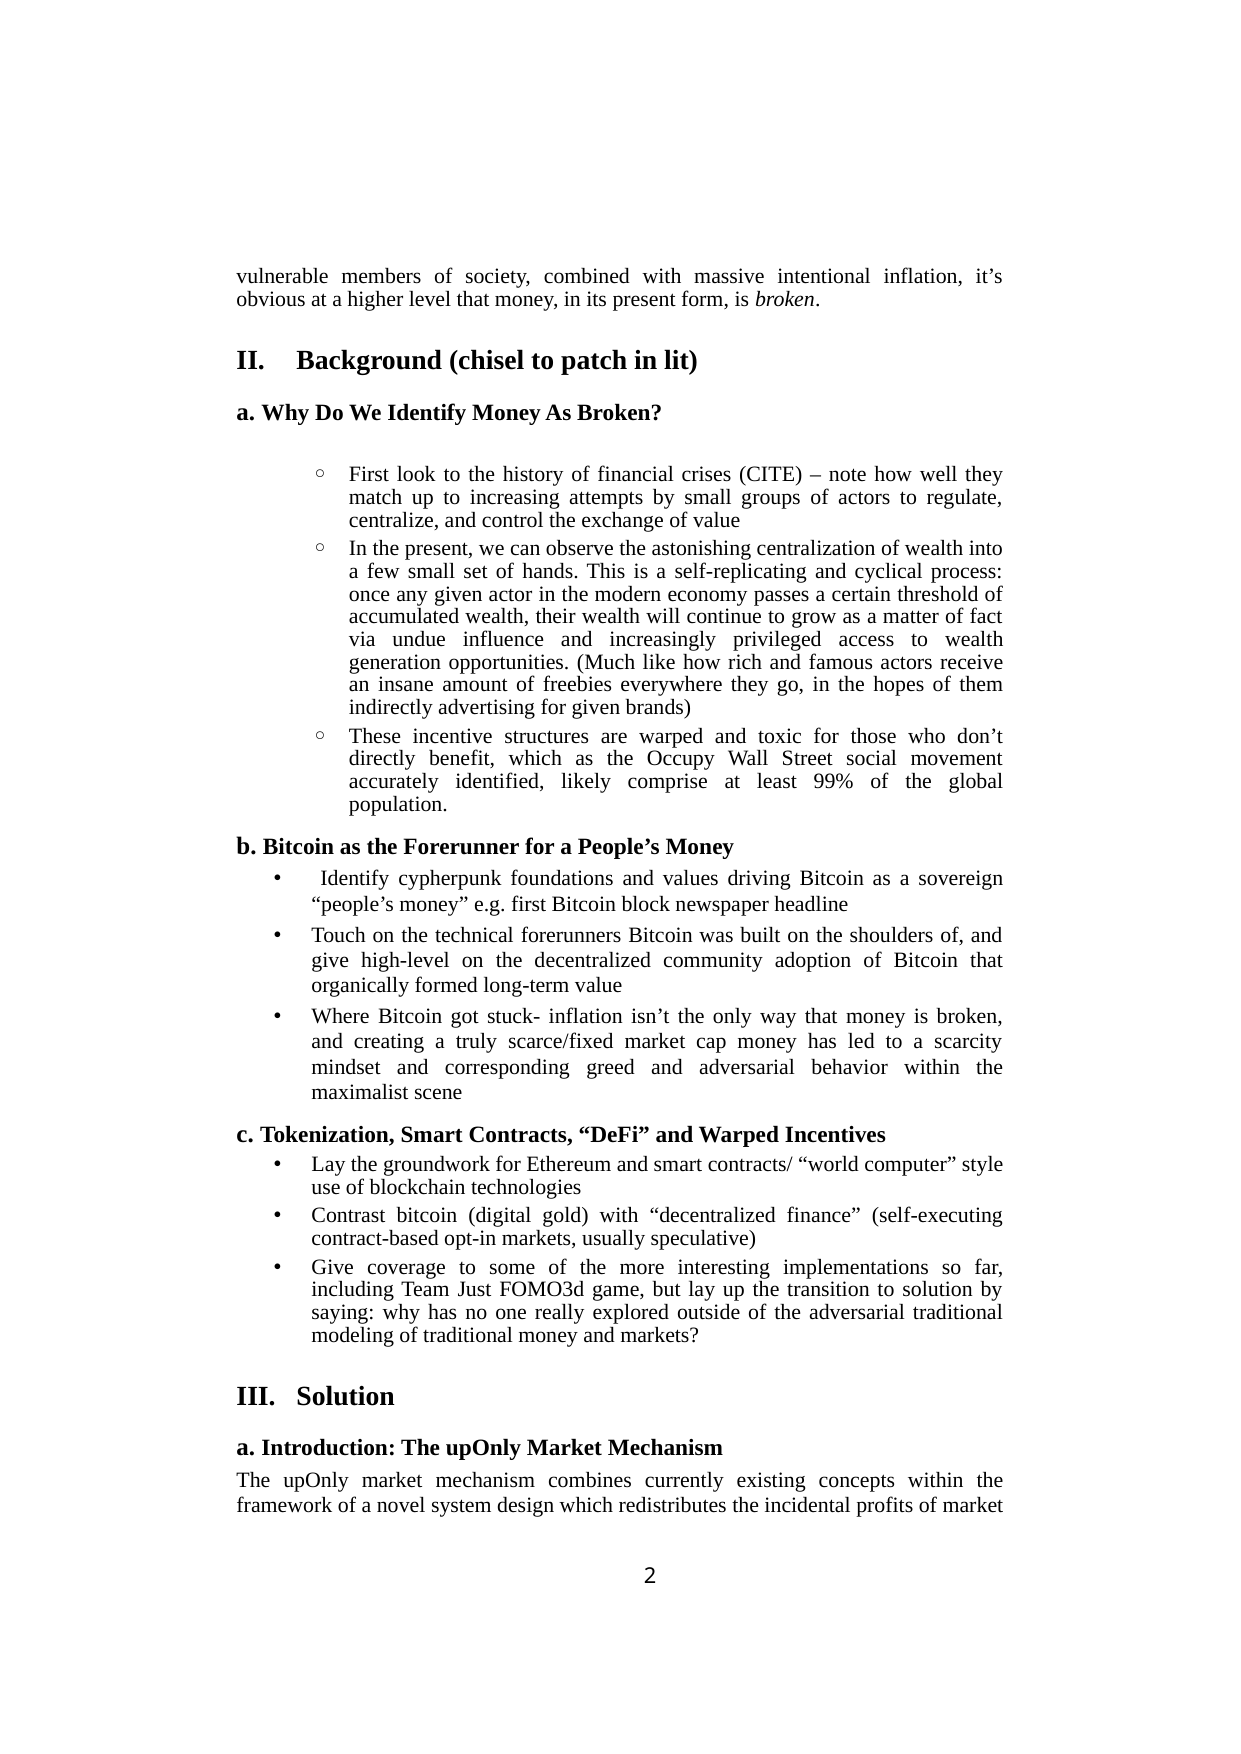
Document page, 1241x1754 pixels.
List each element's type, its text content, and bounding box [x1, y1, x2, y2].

list Give coverage to some of the more interesting implementations so far, including Team Just FOMO3d game, but lay up the transition to solution by saying: why has no one really explored outside of the adversarial traditional modeling of traditional money and markets? [274, 1256, 1004, 1347]
list First look to the history of financial crises (CITE) – note how well they match up to increasing attempts by small groups of actors to regulate, centralize, and control the exchange of value [311, 464, 1004, 532]
text The upOnly market mechanism combines currently existing concepts within the framework of a novel system design which redistributes the incidental profits of market [236, 1467, 1004, 1517]
list Touch on the technical forerunners Bitcoin was built on the shoulders of, and give high-level on the decentralized community adoption of Bitcoin that organically formed long-term value [274, 922, 1004, 997]
subtitle Bitcoin as the Forerunner for a People’s Money [236, 834, 1004, 859]
list Lay the groundwork for Ethereum and smart contracts/ “world computer” style use of blockchain technologies [274, 1154, 1004, 1199]
list Identify cypherpunk foundations and values driving Bitcoin as a sovereign “people’s money” e.g. first Bitcoin block newspaper headline [274, 865, 1004, 916]
subtitle Why Do We Identify Money As Broken? [236, 399, 1004, 425]
subtitle Tokenization, Smart Contracts, “DeFi” and Warped Incentives [236, 1122, 1004, 1148]
list Contrast bitcoin (digital gold) with “decentralized finance” (self-executing contract-based opt-in markets, usually speculative) [274, 1205, 1004, 1250]
subtitle Introduction: The upOnly Market Mechanism [236, 1435, 1004, 1461]
text vulnerable members of society, combined with massive intentional inflation, it’s obvious at a higher level that money, in its present form, is broken. [236, 266, 1004, 311]
subtitle Background (chisel to patch in lit) [236, 346, 1004, 375]
subtitle Solution [236, 1382, 1004, 1411]
list Where Bitcoin got stuck- inflation isn’t the only way that money is broken, and creating a truly scarce/fixed market cap money has led to a scarcity mindset and corresponding greed and adversarial behavior within the maximalist scene [274, 1003, 1004, 1104]
list These incentive structures are warped and toxic for those who don’t directly benefit, which as the Occupy Wall Street social movement accurately identified, likely comprise at least 99% of the global population. [311, 725, 1004, 816]
list In the present, we can observe the astonishing centralization of wealth into a few small set of hands. This is a self-replicating and cyclical process: once any given actor in the modern economy passes a certain threshold of accumulated wealth, their wealth will continue to grow as a matter of fact via undue influence and increasingly privileged access to wealth generation opportunities. (Much like how rich and famous actors receive an insane amount of freebies everywhere they go, in the hopes of them indirectly advertising for given brands) [311, 538, 1004, 719]
